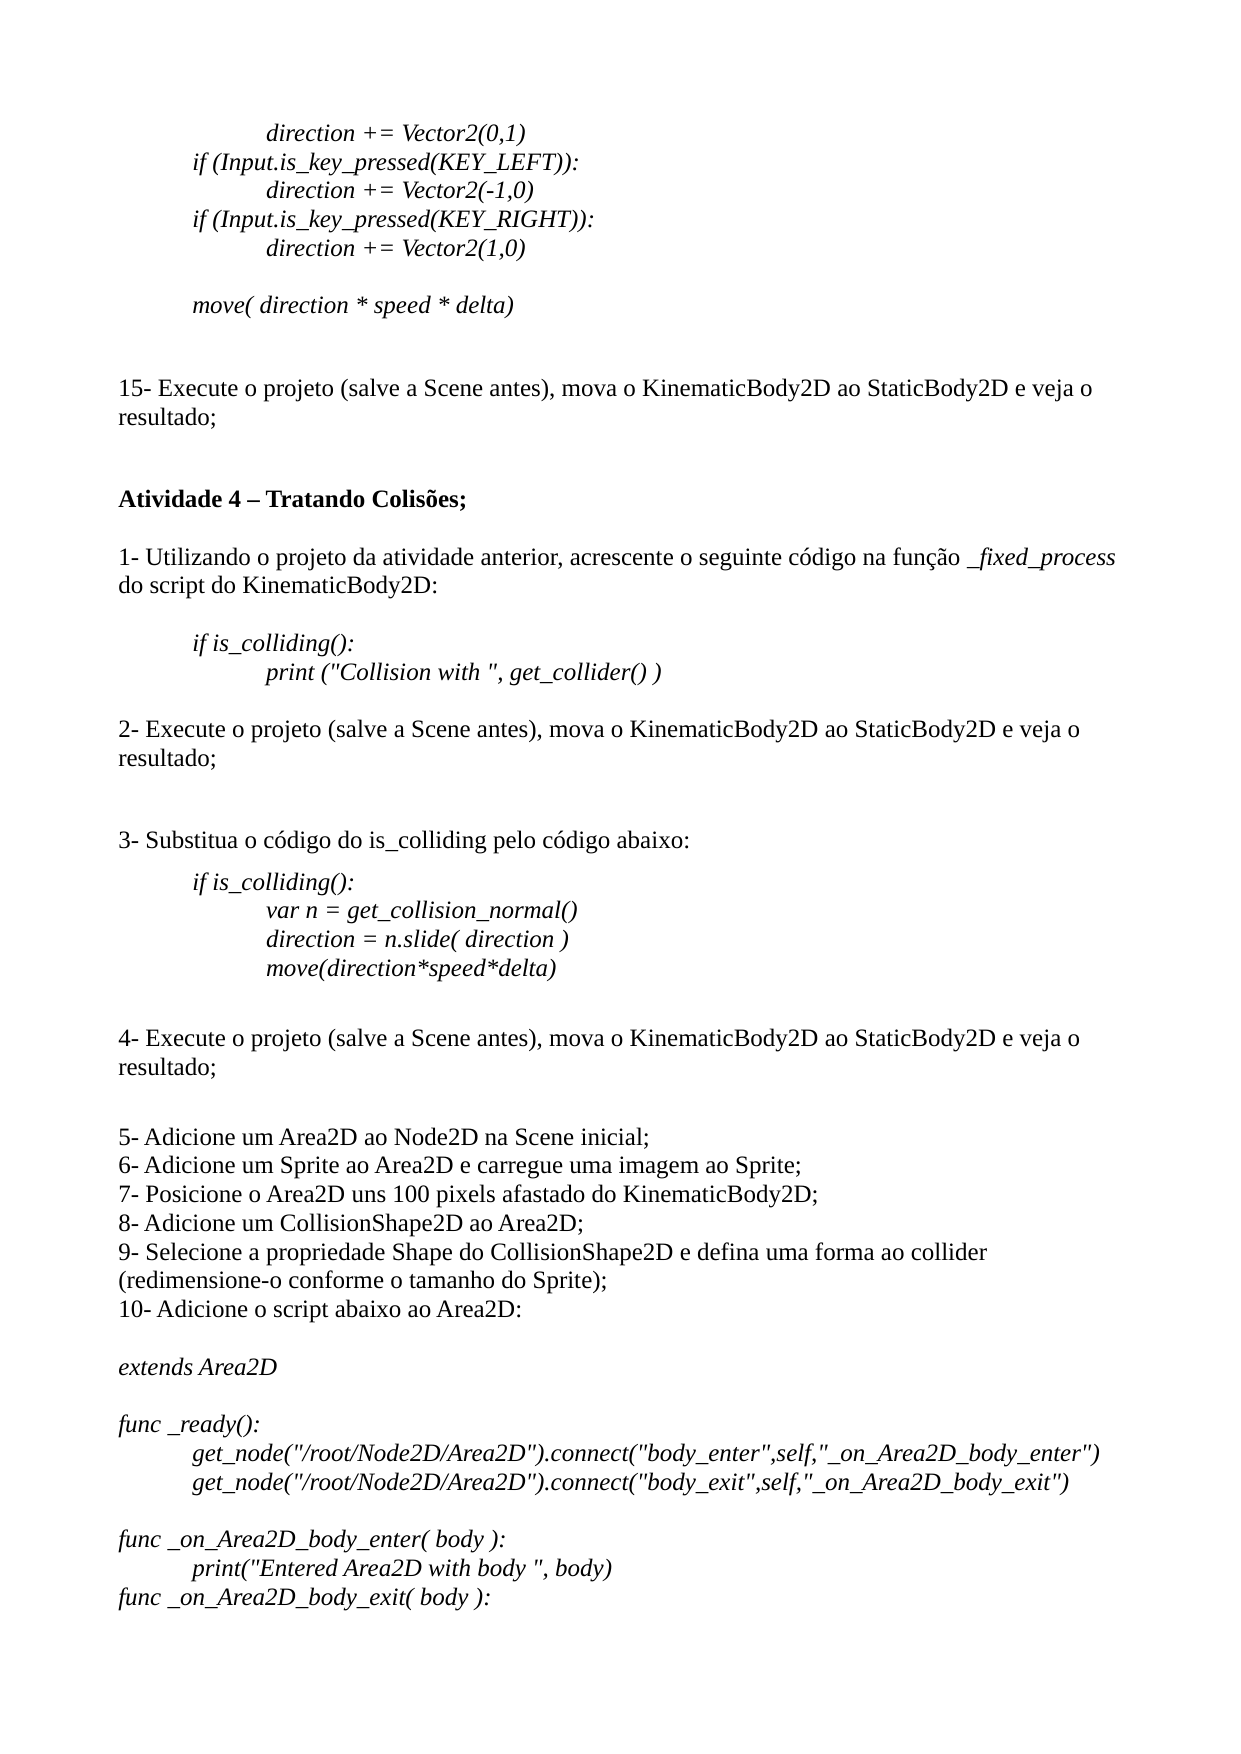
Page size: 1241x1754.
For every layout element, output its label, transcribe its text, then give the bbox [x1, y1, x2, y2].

text 3- Substitua o código do is_colliding pelo código abaixo: [118, 826, 1122, 854]
text 15- Execute o projeto (salve a Scene antes), mova o KinematicBody2D ao StaticBody2D e veja o resultado; [118, 373, 1122, 431]
text 6- Adicione um Sprite ao Area2D e carregue uma imagem ao Sprite; [118, 1151, 1122, 1179]
text direction += Vector2(0,1) if (Input.is_key_pressed(KEY_LEFT)): direction += Vector2(-1,0) if (Input.is_key_pressed(KEY_RIGHT)): direction += Vector2(1,0) move( direction * speed * delta) [118, 118, 1122, 319]
text 10- Adicione o script abaixo ao Area2D: [118, 1294, 1122, 1323]
text 8- Adicione um CollisionShape2D ao Area2D; [118, 1208, 1122, 1237]
text 7- Posicione o Area2D uns 100 pixels afastado do KinematicBody2D; [118, 1179, 1122, 1208]
text 2- Execute o projeto (salve a Scene antes), mova o KinematicBody2D ao StaticBody2D e veja o resultado; [118, 714, 1122, 772]
text if is_colliding(): var n = get_collision_normal() direction = n.slide( direction ) move(direction*speed*delta) [118, 867, 1122, 982]
text if is_colliding(): print ("Collision with ", get_collider() ) [118, 628, 1122, 686]
text 1- Utilizando o projeto da atividade anterior, acrescente o seguinte código na função _fixed_process do script do KinematicBody2D: [118, 542, 1122, 599]
text 5- Adicione um Area2D ao Node2D na Scene inicial; [118, 1122, 1122, 1151]
text 9- Selecione a propriedade Shape do CollisionShape2D e defina uma forma ao collider (redimensione-o conforme o tamanho do Sprite); [118, 1237, 1122, 1294]
text Atividade 4 – Tratando Colisões; [118, 484, 1122, 513]
text 4- Execute o projeto (salve a Scene antes), mova o KinematicBody2D ao StaticBody2D e veja o resultado; [118, 1023, 1122, 1081]
text extends Area2D func _ready(): get_node("/root/Node2D/Area2D").connect("body_enter",self,"_on_Area2D_body_enter") get_node("/root/Node2D/Area2D").connect("body_exit",self,"_on_Area2D_body_exit") func _on_Area2D_body_enter( body ): print("Entered Area2D with body ", body) func _on_Area2D_body_exit( body ): [118, 1352, 1122, 1611]
